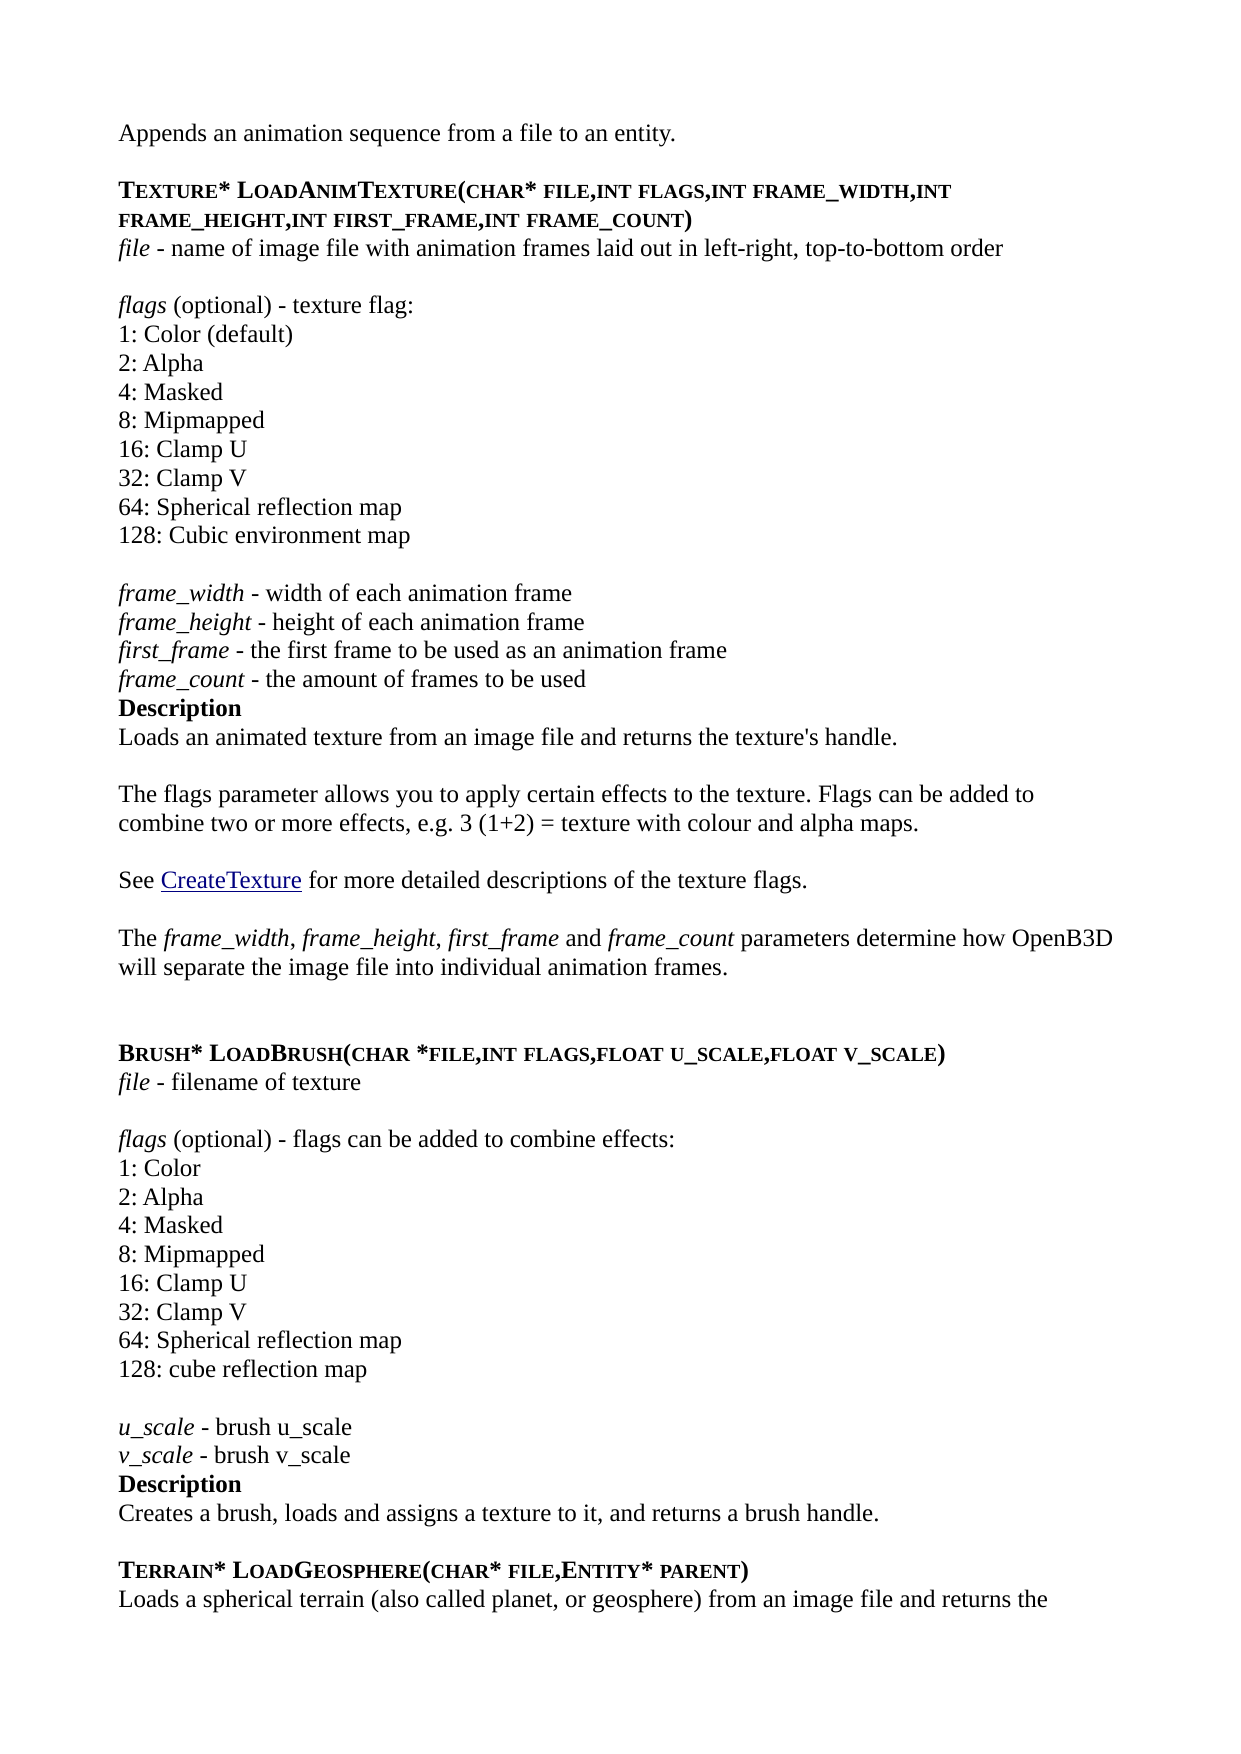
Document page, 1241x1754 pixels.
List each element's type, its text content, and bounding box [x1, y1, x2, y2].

text file - filename of texture [118, 1067, 1122, 1096]
text The flags parameter allows you to apply certain effects to the texture. Flags can be added to combine two or more effects, e.g. 3 (1+2) = texture with colour and alpha maps. [118, 779, 1122, 837]
text flags (optional) - flags can be added to combine effects: [118, 1124, 1122, 1153]
text The frame_width, frame_height, first_frame and frame_count parameters determine how OpenB3D will separate the image file into individual animation frames. [118, 923, 1122, 981]
text 4: Masked [118, 1211, 1122, 1239]
text 128: cube reflection map [118, 1354, 1122, 1383]
text flags (optional) - texture flag: [118, 291, 1122, 319]
text Description [118, 693, 1122, 722]
text 8: Mipmapped [118, 406, 1122, 434]
text frame_count - the amount of frames to be used [118, 664, 1122, 693]
text frame_width - width of each animation frame [118, 578, 1122, 607]
text 64: Spherical reflection map [118, 492, 1122, 521]
text 16: Clamp U [118, 434, 1122, 463]
text 1: Color [118, 1153, 1122, 1182]
text Terrain* LoadGeosphere(char* file,Entity* parent) [118, 1556, 1122, 1584]
text 64: Spherical reflection map [118, 1326, 1122, 1354]
text u_scale - brush u_scale [118, 1412, 1122, 1441]
text 32: Clamp V [118, 1297, 1122, 1326]
text Loads a spherical terrain (also called planet, or geosphere) from an image file and returns the [118, 1584, 1122, 1613]
text Texture* LoadAnimTexture(char* file,int flags,int frame_width,int frame_height,int first_frame,int frame_count) [118, 176, 1122, 233]
text 32: Clamp V [118, 463, 1122, 492]
text Description [118, 1469, 1122, 1498]
text 16: Clamp U [118, 1268, 1122, 1297]
text first_frame - the first frame to be used as an animation frame [118, 636, 1122, 664]
text 2: Alpha [118, 1182, 1122, 1211]
text 1: Color (default) [118, 319, 1122, 348]
text 8: Mipmapped [118, 1239, 1122, 1268]
text Brush* LoadBrush(char *file,int flags,float u_scale,float v_scale) [118, 1038, 1122, 1067]
text See CreateTexture for more detailed descriptions of the texture flags. [118, 866, 1122, 894]
text v_scale - brush v_scale [118, 1441, 1122, 1469]
text Loads an animated texture from an image file and returns the texture's handle. [118, 722, 1122, 751]
text 4: Masked [118, 377, 1122, 406]
text file - name of image file with animation frames laid out in left-right, top-to-bottom order [118, 233, 1122, 262]
text Creates a brush, loads and assigns a texture to it, and returns a brush handle. [118, 1498, 1122, 1527]
text Appends an animation sequence from a file to an entity. [118, 118, 1122, 147]
text frame_height - height of each animation frame [118, 607, 1122, 636]
text 2: Alpha [118, 348, 1122, 377]
text 128: Cubic environment map [118, 521, 1122, 549]
